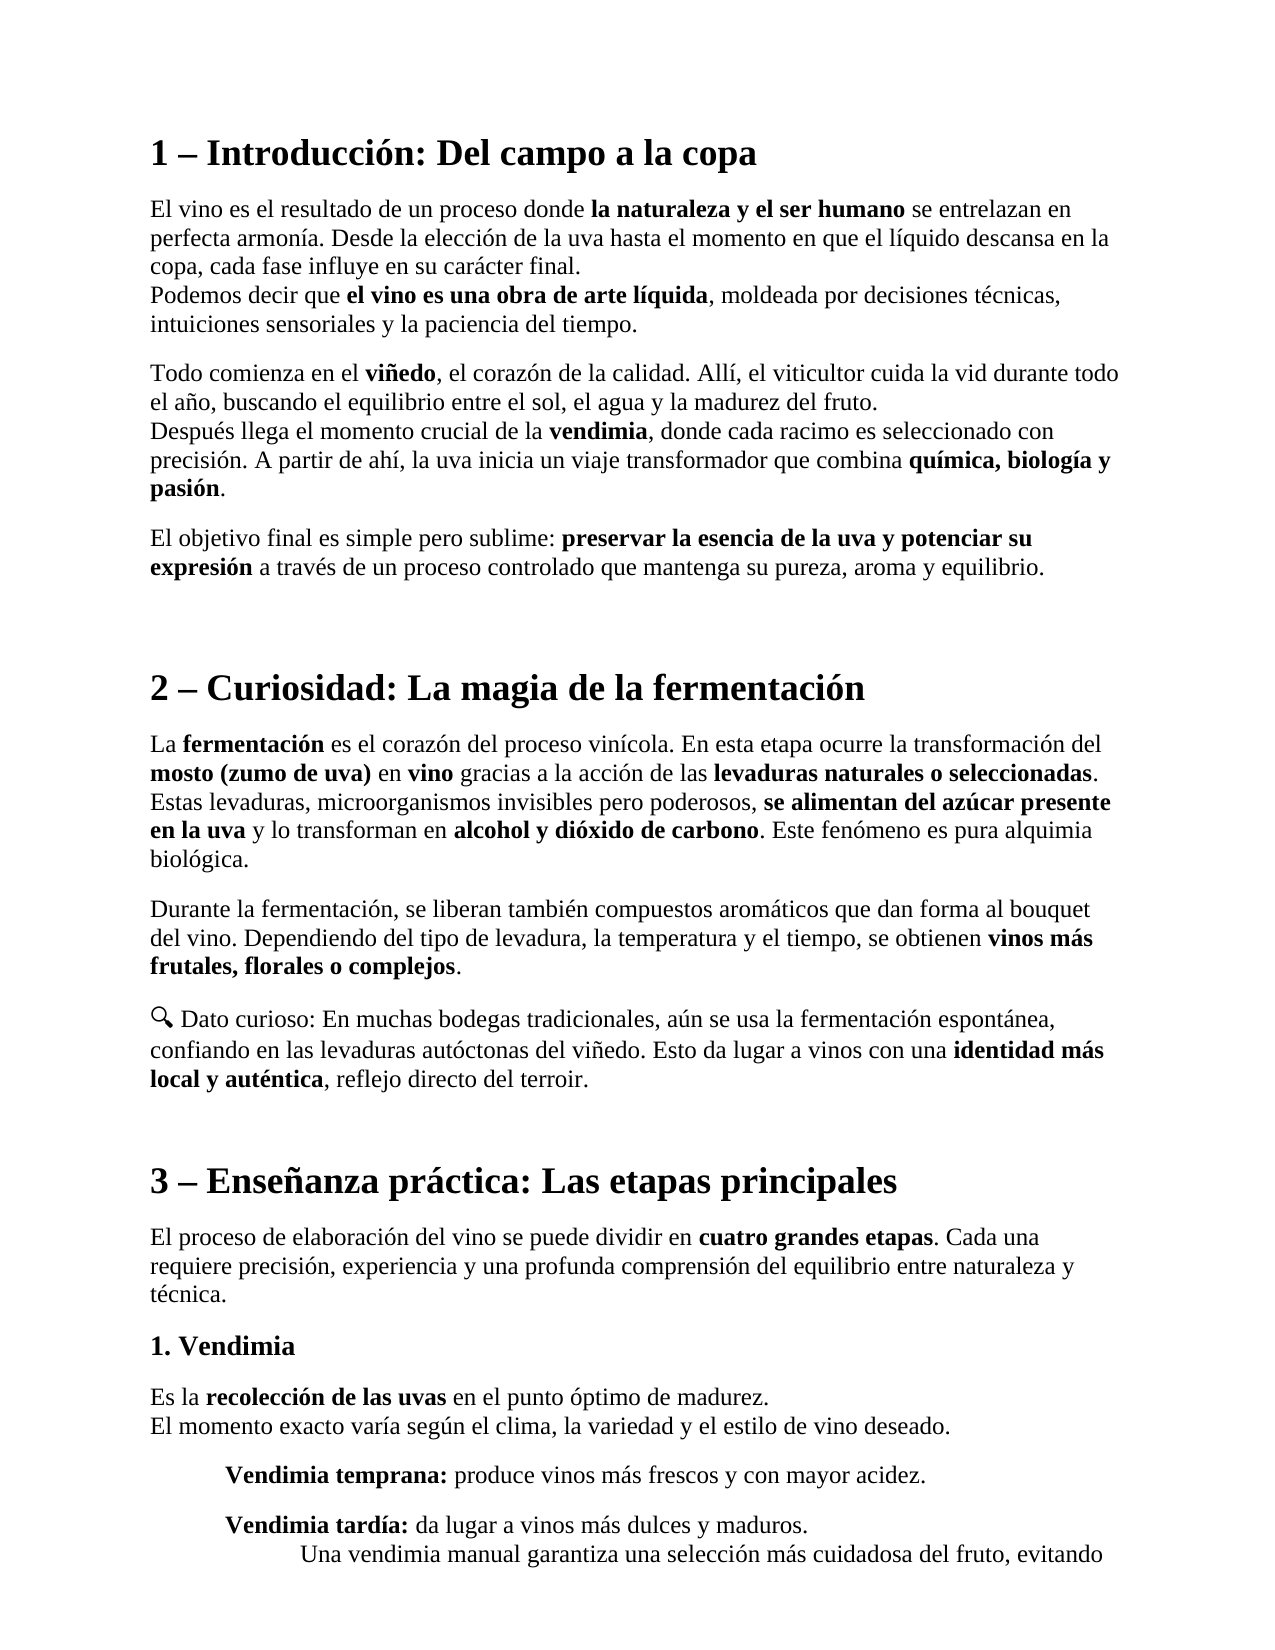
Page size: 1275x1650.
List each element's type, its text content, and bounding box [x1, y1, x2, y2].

list Vendimia temprana: produce vinos más frescos y con mayor acidez. [187, 1461, 1125, 1489]
text 1 – Introducción: Del campo a la copa [150, 130, 1125, 173]
text La fermentación es el corazón del proceso vinícola. En esta etapa ocurre la transformación del mosto (zumo de uva) en vino gracias a la acción de las levaduras naturales o seleccionadas. Estas levaduras, microorganismos invisibles pero poderosos, se alimentan del azúcar presente en la uva y lo transforman en alcohol y dióxido de carbono. Este fenómeno es pura alquimia biológica. [150, 729, 1125, 873]
text El vino es el resultado de un proceso donde la naturaleza y el ser humano se entrelazan en perfecta armonía. Desde la elección de la uva hasta el momento en que el líquido descansa en la copa, cada fase influye en su carácter final. Podemos decir que el vino es una obra de arte líquida, moldeada por decisiones técnicas, intuiciones sensoriales y la paciencia del tiempo. [150, 194, 1125, 338]
text Durante la fermentación, se liberan también compuestos aromáticos que dan forma al bouquet del vino. Dependiendo del tipo de levadura, la temperatura y el tiempo, se obtienen vinos más frutales, florales o complejos. [150, 894, 1125, 980]
text 3 – Enseñanza práctica: Las etapas principales [150, 1158, 1125, 1201]
text 2 – Curiosidad: La magia de la fermentación [150, 665, 1125, 708]
text El proceso de elaboración del vino se puede dividir en cuatro grandes etapas. Cada una requiere precisión, experiencia y una profunda comprensión del equilibrio entre naturaleza y técnica. [150, 1222, 1125, 1308]
text Todo comienza en el viñedo, el corazón de la calidad. Allí, el viticultor cuida la vid durante todo el año, buscando el equilibrio entre el sol, el agua y la madurez del fruto. Después llega el momento crucial de la vendimia, donde cada racimo es seleccionado con precisión. A partir de ahí, la uva inicia un viaje transformador que combina química, biología y pasión. [150, 358, 1125, 502]
list Vendimia tardía: da lugar a vinos más dulces y maduros. Una vendimia manual garantiza una selección más cuidadosa del fruto, evitando [187, 1510, 1125, 1568]
text 1. Vendimia [150, 1329, 1125, 1361]
text 🔍 Dato curioso: En muchas bodegas tradicionales, aún se usa la fermentación espontánea, confiando en las levaduras autóctonas del viñedo. Esto da lugar a vinos con una identidad más local y auténtica, reflejo directo del terroir. [150, 1001, 1125, 1093]
text Es la recolección de las uvas en el punto óptimo de madurez. El momento exacto varía según el clima, la variedad y el estilo de vino deseado. [150, 1382, 1125, 1440]
text El objetivo final es simple pero sublime: preservar la esencia de la uva y potenciar su expresión a través de un proceso controlado que mantenga su pureza, aroma y equilibrio. [150, 523, 1125, 581]
